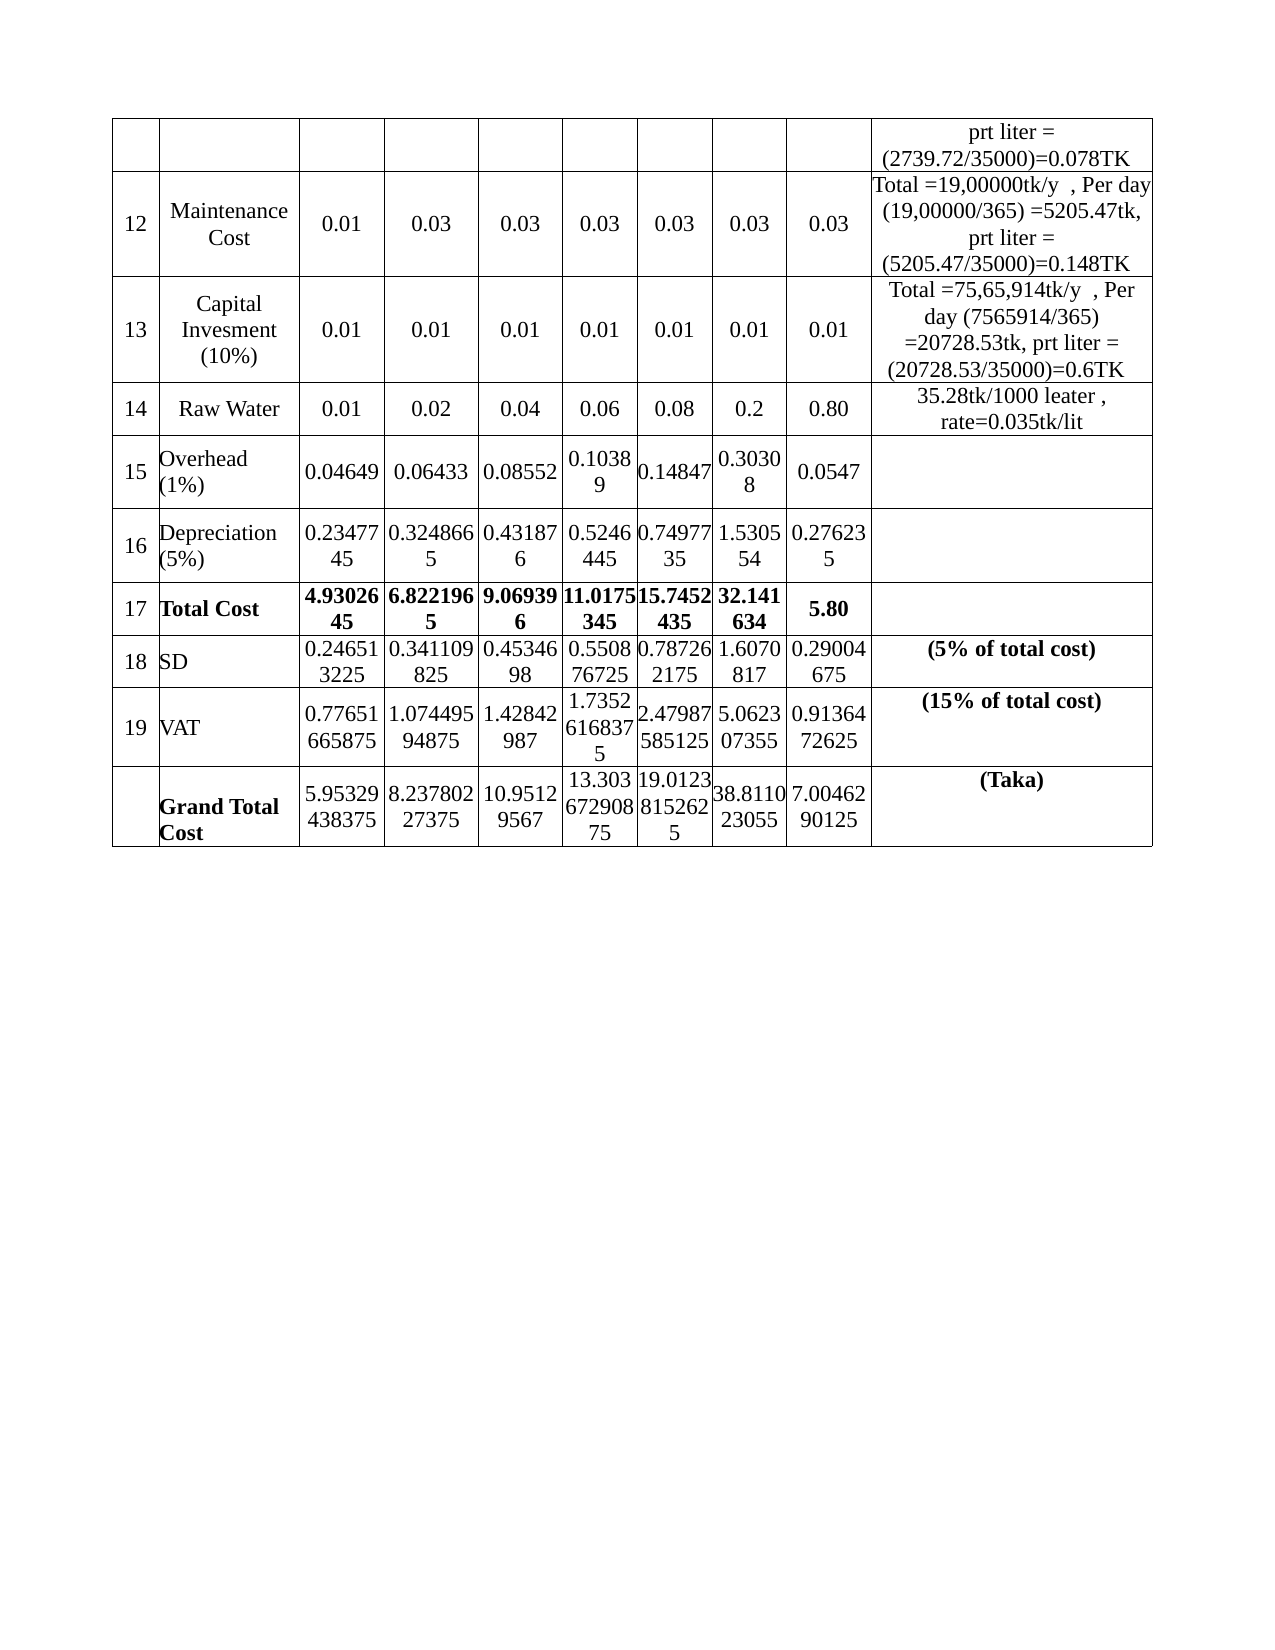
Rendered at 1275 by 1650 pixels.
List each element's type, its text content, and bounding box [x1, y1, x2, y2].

table_cell 0.3248665 [385, 509, 478, 582]
table_cell 0.06433 [385, 436, 478, 508]
table_cell [713, 119, 786, 171]
table_cell Raw Water [160, 383, 299, 435]
table_cell Grand Total Cost [160, 767, 299, 846]
table_cell [113, 119, 159, 171]
table_cell (15% of total cost) [872, 688, 1152, 766]
table_cell 0.03 [479, 172, 562, 276]
table_cell 10.95129567 [479, 767, 562, 846]
table_cell 0.03 [385, 172, 478, 276]
table_cell 17 [113, 583, 159, 634]
table_cell 0.08552 [479, 436, 562, 508]
table_cell 0.246513225 [300, 636, 384, 687]
table_cell Capital Invesment (10%) [160, 277, 299, 382]
table_cell 0.276235 [787, 509, 871, 582]
table_cell 0.5246445 [563, 509, 637, 582]
table_cell 0.0547 [787, 436, 871, 508]
table_cell 0.431876 [479, 509, 562, 582]
table_cell Total =75,65,914tk/y , Per day (7565914/365) =20728.53tk, prt liter = (20728.53/35000)=0.6TK [872, 277, 1152, 382]
table_cell 1.07449594875 [385, 688, 478, 766]
table_cell 18 [113, 636, 159, 687]
table_cell 5.80 [787, 583, 871, 634]
table_cell 0.14847 [638, 436, 712, 508]
table_cell prt liter = (2739.72/35000)=0.078TK [872, 119, 1152, 171]
table_cell 0.01 [713, 277, 786, 382]
table_cell 19 [113, 688, 159, 766]
table_cell 0.03 [638, 172, 712, 276]
table_cell 8.23780227375 [385, 767, 478, 846]
table_cell 0.01 [300, 383, 384, 435]
table_cell [113, 767, 159, 846]
table_cell 0.02 [385, 383, 478, 435]
table_cell [385, 119, 478, 171]
table_cell 16 [113, 509, 159, 582]
table_cell 0.4534698 [479, 636, 562, 687]
table_cell 0.550876725 [563, 636, 637, 687]
table_cell 6.8221965 [385, 583, 478, 634]
table_cell (5% of total cost) [872, 636, 1152, 687]
table_cell [479, 119, 562, 171]
table_cell 5.062307355 [713, 688, 786, 766]
table_cell 0.2347745 [300, 509, 384, 582]
table_cell 11.0175345 [563, 583, 637, 634]
table_cell 0.08 [638, 383, 712, 435]
table_cell Overhead (1%) [160, 436, 299, 508]
table_cell 0.03 [713, 172, 786, 276]
table_cell 1.42842987 [479, 688, 562, 766]
table_cell 19.01238152625 [638, 767, 712, 846]
table_cell 38.811023055 [713, 767, 786, 846]
table_cell 0.7497735 [638, 509, 712, 582]
table_cell 0.77651665875 [300, 688, 384, 766]
table_cell 0.341109825 [385, 636, 478, 687]
table_cell [638, 119, 712, 171]
table_cell [300, 119, 384, 171]
table_cell 0.06 [563, 383, 637, 435]
table_cell 0.30308 [713, 436, 786, 508]
table_cell 13.30367290875 [563, 767, 637, 846]
table_cell [872, 436, 1152, 508]
table_cell 0.29004675 [787, 636, 871, 687]
table_cell 0.01 [479, 277, 562, 382]
table_cell 1.530554 [713, 509, 786, 582]
table_cell 9.069396 [479, 583, 562, 634]
table_cell 1.6070817 [713, 636, 786, 687]
table_cell 0.10389 [563, 436, 637, 508]
table_cell 2.47987585125 [638, 688, 712, 766]
table_cell 14 [113, 383, 159, 435]
table_cell 0.01 [385, 277, 478, 382]
table_cell [872, 509, 1152, 582]
table_cell VAT [160, 688, 299, 766]
table_cell 0.01 [787, 277, 871, 382]
table_cell 0.9136472625 [787, 688, 871, 766]
table_cell 0.03 [563, 172, 637, 276]
table_cell SD [160, 636, 299, 687]
table_cell (Taka) [872, 767, 1152, 846]
table_cell 5.95329438375 [300, 767, 384, 846]
table_cell 0.04649 [300, 436, 384, 508]
table_cell 0.03 [787, 172, 871, 276]
table_cell 7.0046290125 [787, 767, 871, 846]
table_cell 0.01 [300, 172, 384, 276]
table_cell 0.787262175 [638, 636, 712, 687]
table_cell 12 [113, 172, 159, 276]
table_cell [563, 119, 637, 171]
table_cell [787, 119, 871, 171]
table_cell [160, 119, 299, 171]
table_cell 0.04 [479, 383, 562, 435]
table_cell Total Cost [160, 583, 299, 634]
table_cell 4.9302645 [300, 583, 384, 634]
table_cell 32.141634 [713, 583, 786, 634]
table_cell 0.80 [787, 383, 871, 435]
table_cell 13 [113, 277, 159, 382]
table_cell [872, 583, 1152, 634]
table_cell 35.28tk/1000 leater , rate=0.035tk/lit [872, 383, 1152, 435]
table_cell 0.01 [300, 277, 384, 382]
table_cell 15.7452435 [638, 583, 712, 634]
table_cell 15 [113, 436, 159, 508]
table_cell 1.73526168375 [563, 688, 637, 766]
table_cell Depreciation (5%) [160, 509, 299, 582]
table_cell Total =19,00000tk/y , Per day (19,00000/365) =5205.47tk, prt liter = (5205.47/35000)=0.148TK [872, 172, 1152, 276]
table_cell 0.01 [563, 277, 637, 382]
table_cell 0.01 [638, 277, 712, 382]
table_cell Maintenance Cost [160, 172, 299, 276]
table_cell 0.2 [713, 383, 786, 435]
